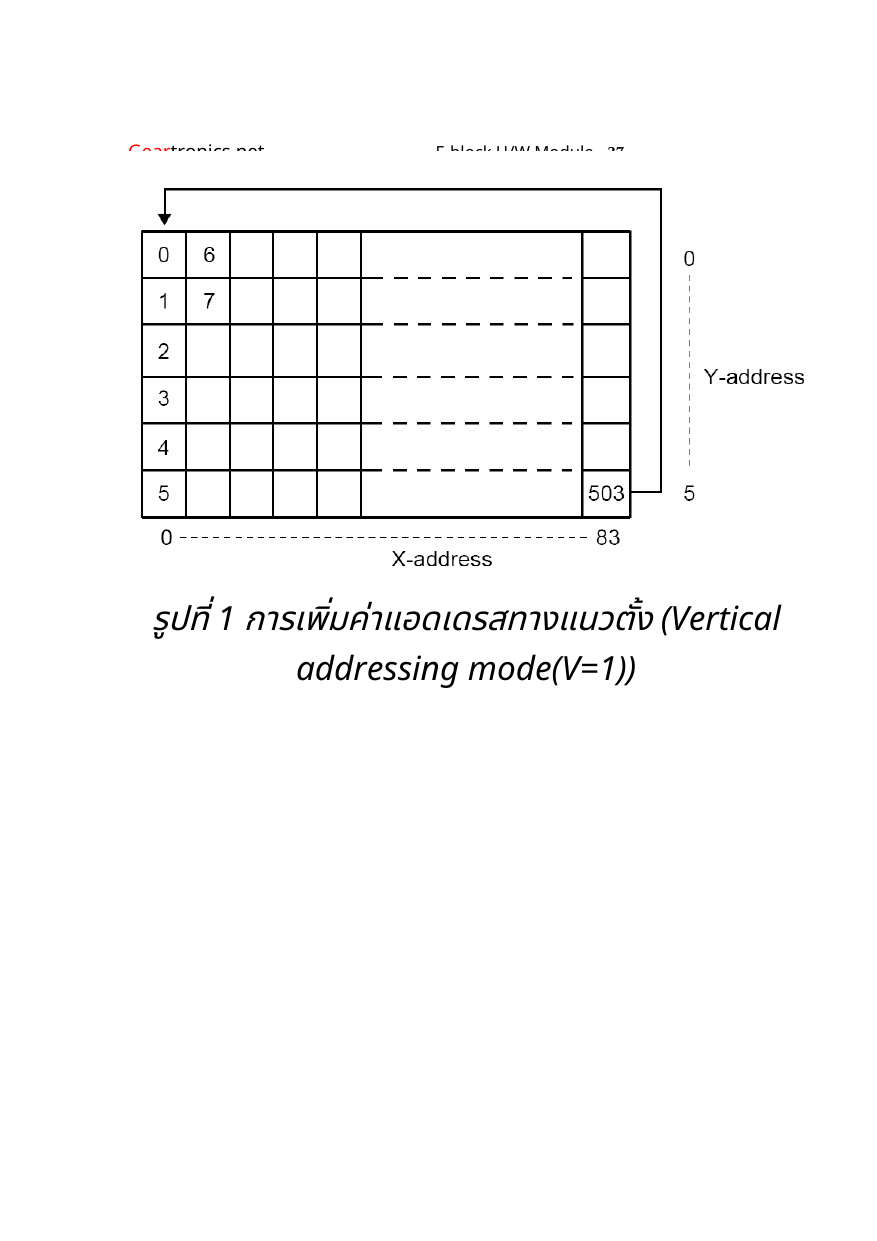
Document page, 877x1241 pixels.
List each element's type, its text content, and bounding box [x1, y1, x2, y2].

text รูปที่ 1 การเพิ่มค่าแอดเดรสทางแนวตั้ง (Vertical addressing mode(V=1)) [118, 594, 818, 690]
